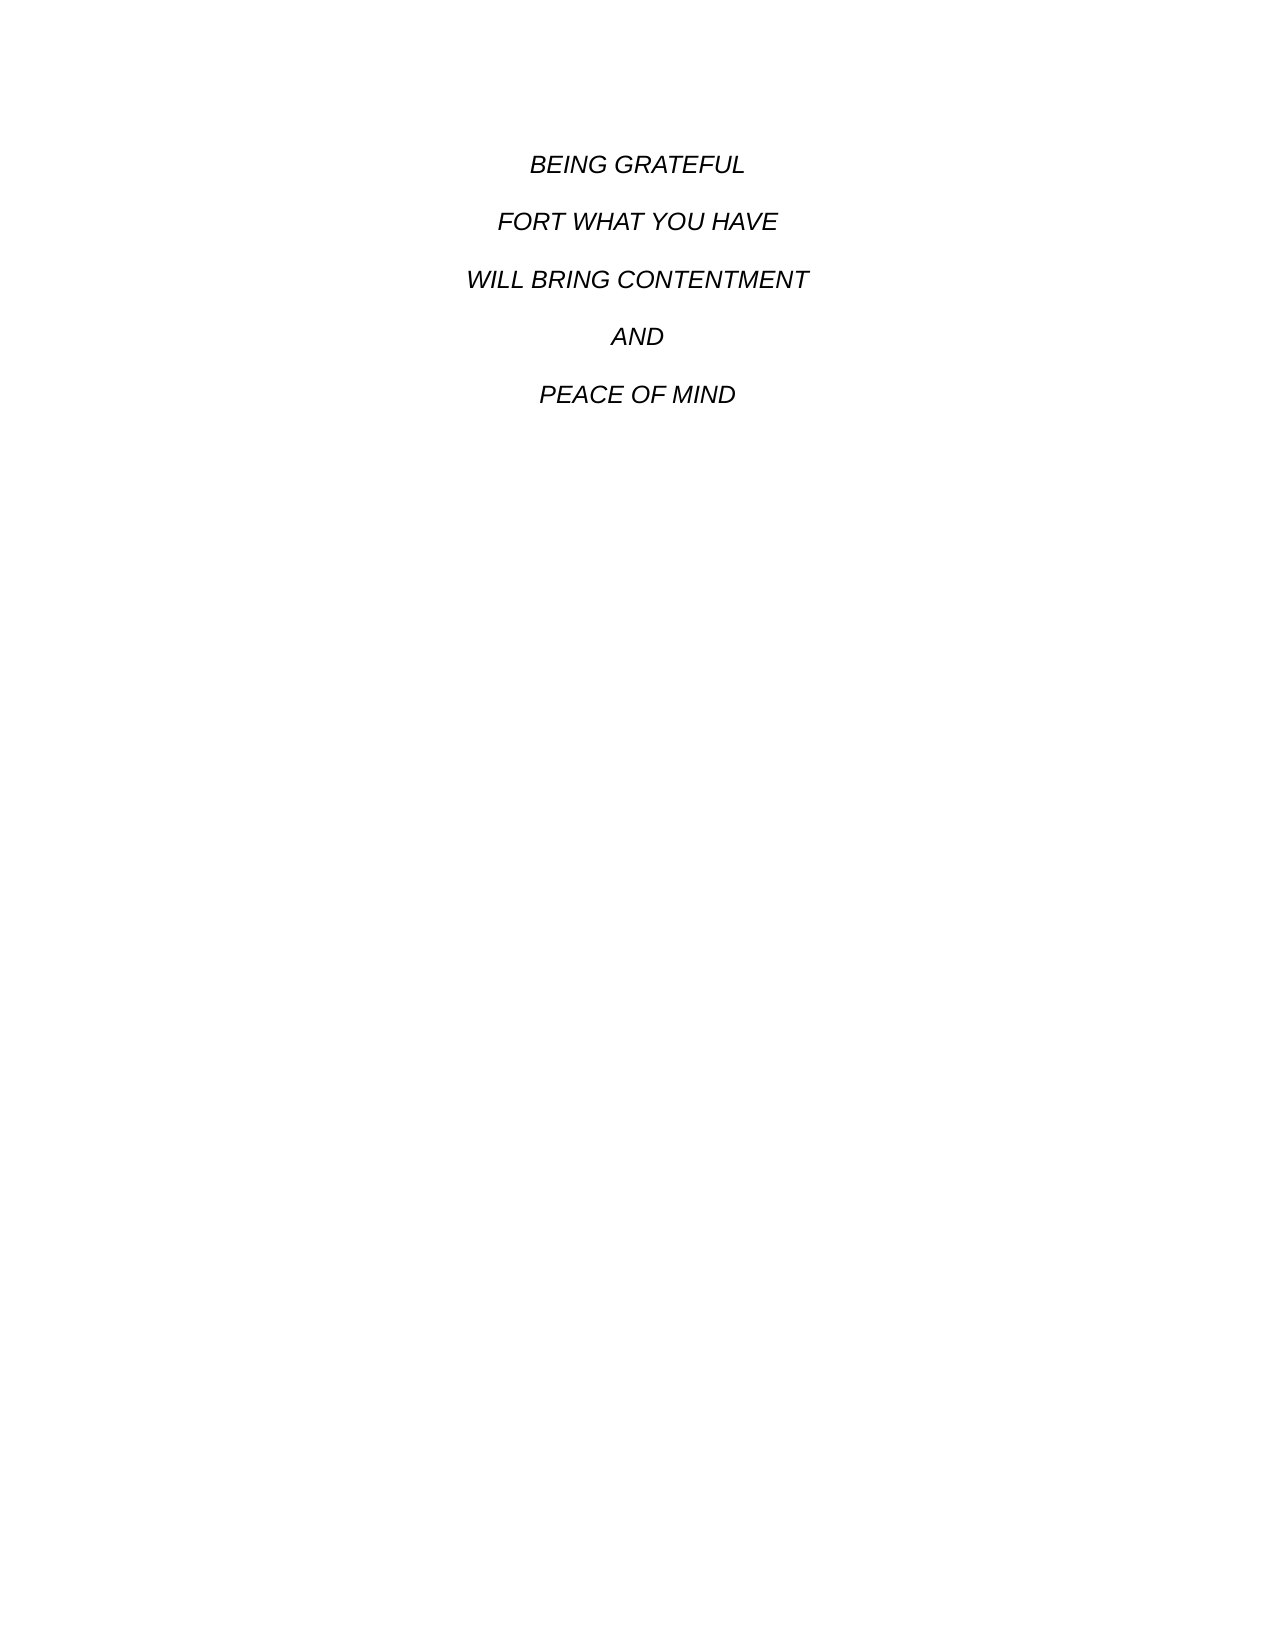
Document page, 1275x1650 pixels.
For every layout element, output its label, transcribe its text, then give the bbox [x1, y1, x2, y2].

text PEACE OF MIND [414, 380, 861, 408]
text WILL BRING CONTENTMENT AND [457, 265, 818, 351]
text BEING GRATEFUL FORT WHAT YOU HAVE [495, 150, 780, 236]
